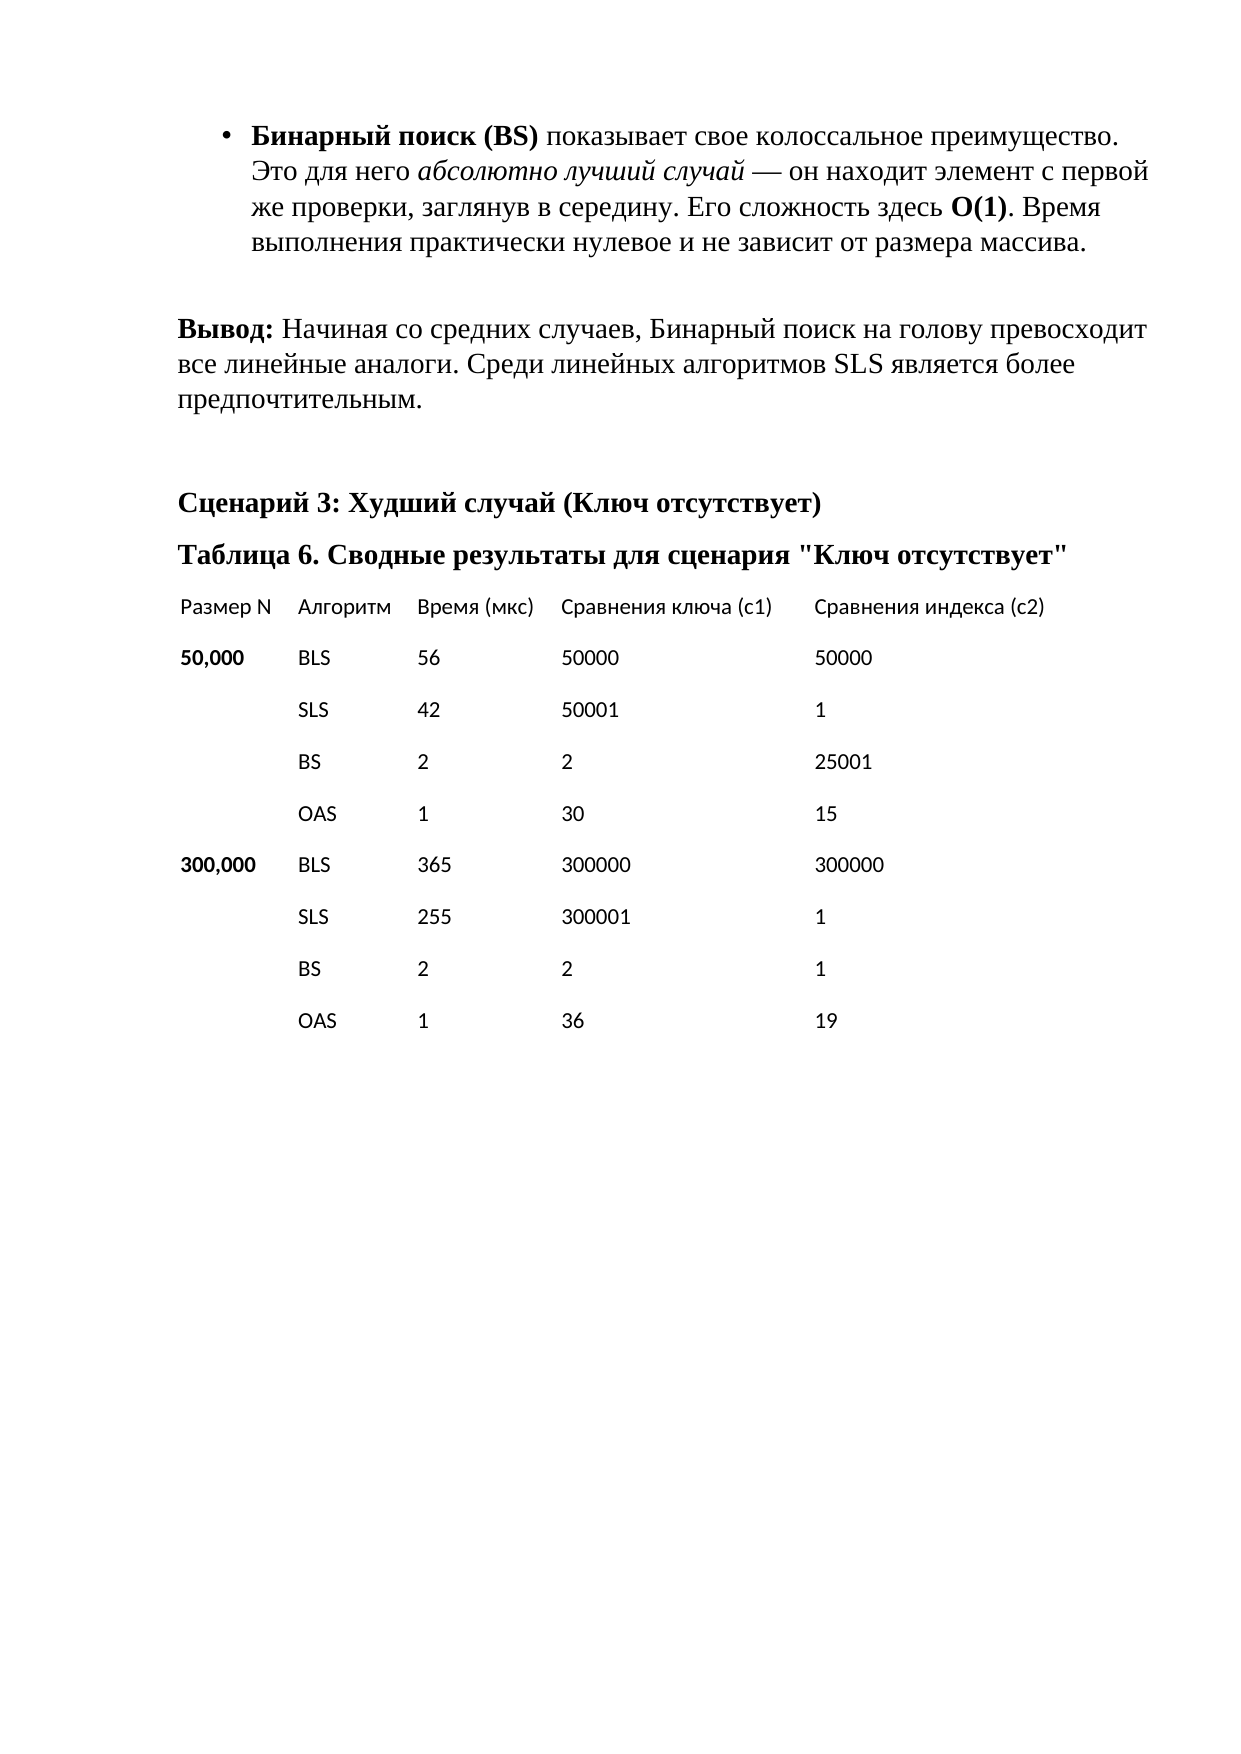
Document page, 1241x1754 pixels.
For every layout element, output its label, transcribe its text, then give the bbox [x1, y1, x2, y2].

table_cell 42 [414, 693, 558, 744]
table_cell 1 [414, 796, 558, 848]
table_cell [177, 796, 295, 848]
table_cell 25001 [811, 744, 1090, 796]
table_cell [177, 693, 295, 744]
table_cell [177, 1003, 295, 1055]
table_header Время (мкс) [414, 589, 558, 641]
table_cell [177, 744, 295, 796]
table_cell OAS [295, 1003, 414, 1055]
table_cell 1 [811, 900, 1090, 951]
table_cell 1 [811, 951, 1090, 1003]
table_cell 365 [414, 848, 558, 899]
table_cell 300,000 [177, 848, 295, 899]
table_cell [177, 951, 295, 1003]
table_cell 300000 [811, 848, 1090, 899]
table_cell 56 [414, 641, 558, 692]
table_cell BLS [295, 848, 414, 899]
table_header Сравнения индекса (c2) [811, 589, 1090, 641]
table_cell 15 [811, 796, 1090, 848]
table_header Сравнения ключа (c1) [558, 589, 811, 641]
table_cell 1 [811, 693, 1090, 744]
table_cell 19 [811, 1003, 1090, 1055]
table_cell 50,000 [177, 641, 295, 692]
table_cell 30 [558, 796, 811, 848]
table_cell SLS [295, 693, 414, 744]
table_cell 255 [414, 900, 558, 951]
table_cell 2 [414, 744, 558, 796]
list Бинарный поиск (BS) показывает свое колоссальное преимущество. Это для него абсолютно лучший случай — он находит элемент с первой же проверки, заглянув в середину. Его сложность здесь O(1). Время выполнения практически нулевое и не зависит от размера массива. [222, 118, 1152, 257]
table_cell 50001 [558, 693, 811, 744]
table_cell 50000 [558, 641, 811, 692]
table_cell 1 [414, 1003, 558, 1055]
table_cell OAS [295, 796, 414, 848]
table_cell SLS [295, 900, 414, 951]
table_cell 2 [558, 744, 811, 796]
table_cell 300001 [558, 900, 811, 951]
text Таблица 6. Сводные результаты для сценария "Ключ отсутствует" [177, 537, 1152, 571]
subtitle Сценарий 3: Худший случай (Ключ отсутствует) [177, 485, 1152, 519]
table_cell 2 [414, 951, 558, 1003]
table_cell 36 [558, 1003, 811, 1055]
text Вывод: Начиная со средних случаев, Бинарный поиск на голову превосходит все линейные аналоги. Среди линейных алгоритмов SLS является более предпочтительным. [177, 311, 1152, 415]
table_header Алгоритм [295, 589, 414, 641]
table_cell 50000 [811, 641, 1090, 692]
table_cell 2 [558, 951, 811, 1003]
table_cell BLS [295, 641, 414, 692]
table_cell BS [295, 951, 414, 1003]
table_header Размер N [177, 589, 295, 641]
table_cell [177, 900, 295, 951]
table_cell BS [295, 744, 414, 796]
table_cell 300000 [558, 848, 811, 899]
